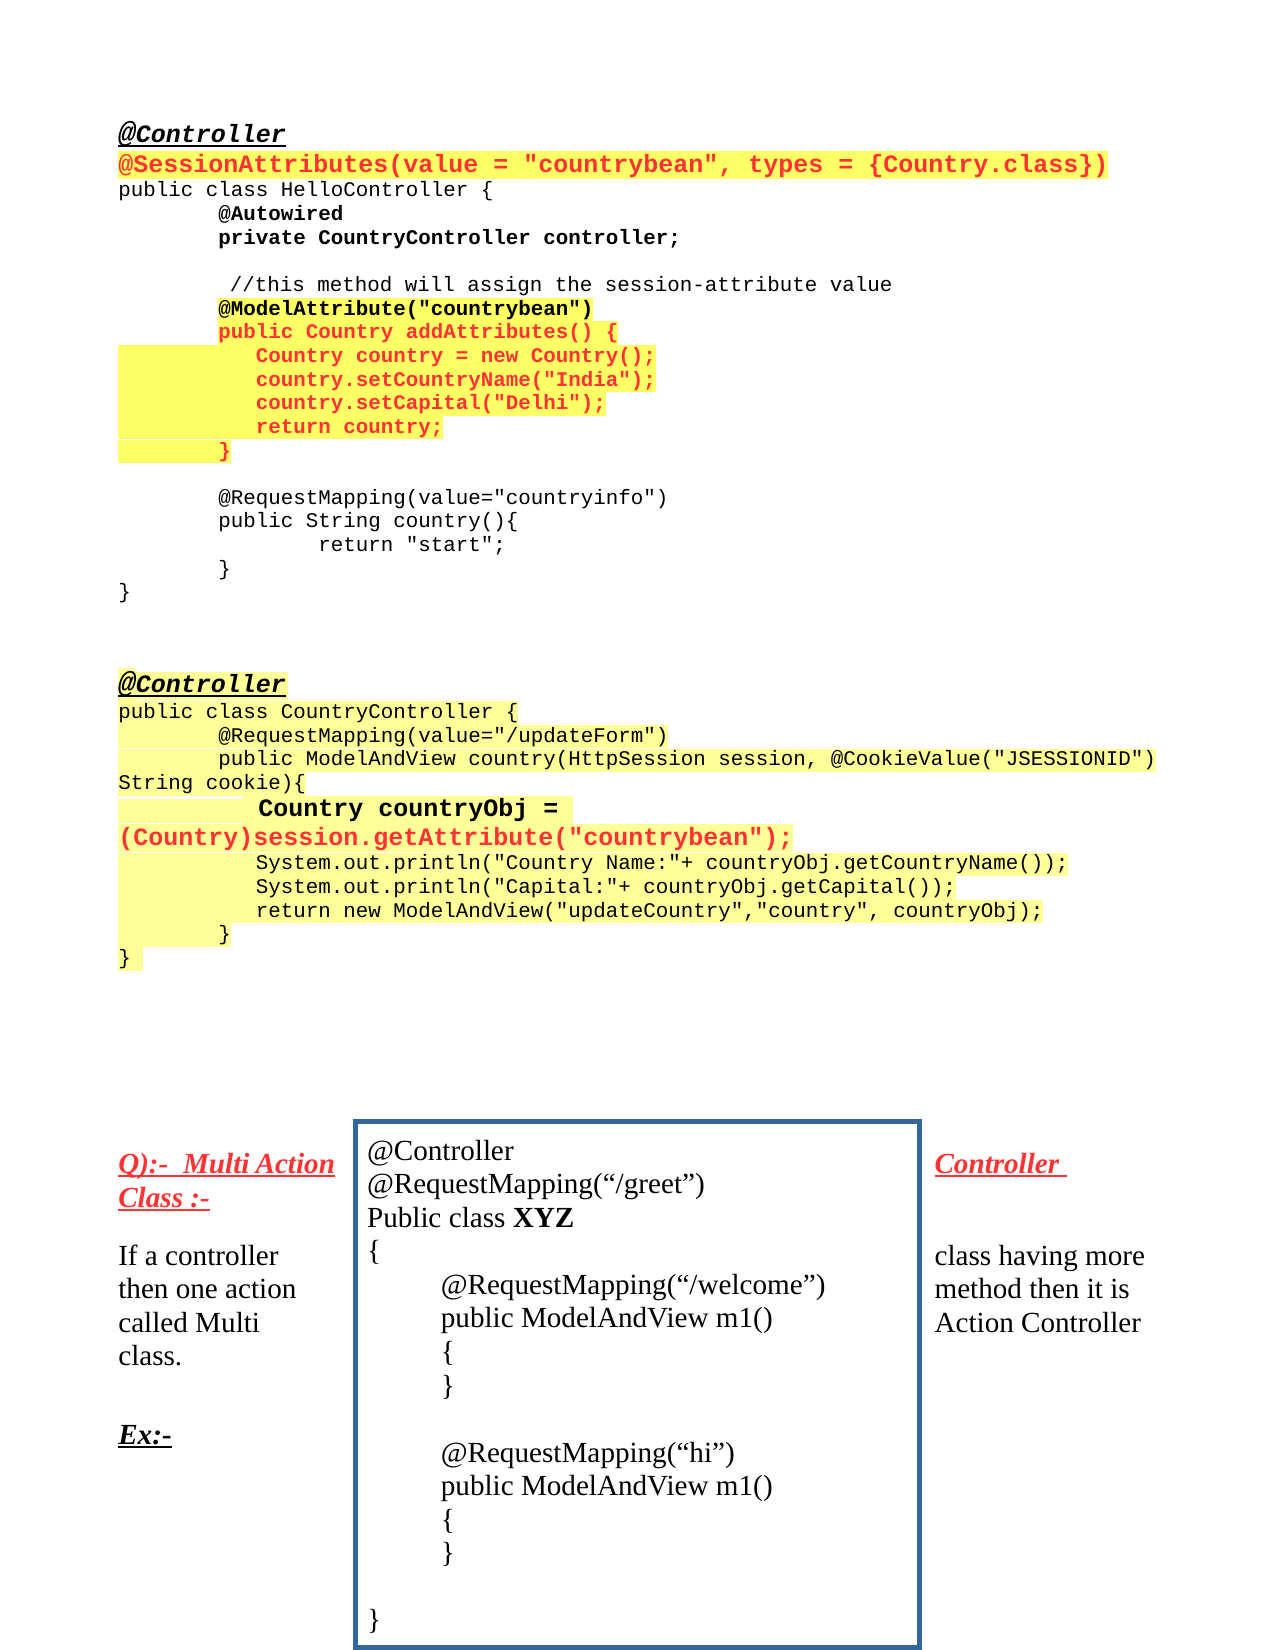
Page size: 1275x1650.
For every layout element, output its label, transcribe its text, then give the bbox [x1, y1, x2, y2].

text Country country = new Country(); [118, 345, 1157, 369]
text Country countryObj = (Country)session.getAttribute("countrybean"); [118, 796, 1157, 852]
text If a controller class having more then one action method then it is called Multi Action Controller class. [922, 1238, 1157, 1372]
text Ex:- [118, 1417, 353, 1451]
text @SessionAttributes(value = "countrybean", types = {Country.class}) [118, 151, 1157, 179]
text @Autowired [118, 203, 1157, 227]
text public ModelAndView country(HttpSession session, @CookieValue("JSESSIONID") String cookie){ [118, 748, 1157, 796]
text public String country(){ [118, 511, 1157, 534]
text Q):- Multi Action Controller Class :- [118, 1146, 353, 1213]
text } [118, 947, 1157, 971]
text //this method will assign the session-attribute value [118, 274, 1157, 298]
text @Controller [118, 668, 1157, 701]
text { [367, 1233, 908, 1267]
text @Controller [118, 118, 1157, 151]
text return new ModelAndView("updateCountry","country", countryObj); [118, 900, 1157, 923]
text @RequestMapping(“/greet”) [367, 1166, 908, 1200]
text } [118, 439, 1157, 463]
text @RequestMapping(value="/updateForm") [118, 725, 1157, 748]
text public Country addAttributes() { [118, 321, 1157, 345]
text System.out.println("Capital:"+ countryObj.getCapital()); [118, 876, 1157, 900]
text private CountryController controller; [118, 227, 1157, 250]
text Q):- Multi Action Controller Class :- [922, 1146, 1157, 1213]
text System.out.println("Country Name:"+ countryObj.getCountryName()); [118, 852, 1157, 876]
text country.setCapital("Delhi"); [118, 392, 1157, 416]
text public ModelAndView m1() [367, 1301, 908, 1334]
text [922, 1417, 1157, 1451]
text @RequestMapping(“hi”) [367, 1435, 908, 1468]
text @RequestMapping(value="countryinfo") [118, 487, 1157, 511]
text { [367, 1502, 908, 1535]
text country.setCountryName("India"); [118, 369, 1157, 392]
text return "start"; [118, 534, 1157, 558]
text } [367, 1368, 908, 1401]
text Public class XYZ [367, 1200, 908, 1233]
text { [367, 1334, 908, 1368]
text } [367, 1535, 908, 1569]
text public class CountryController { [118, 701, 1157, 725]
text @Controller [367, 1133, 908, 1166]
text } [118, 558, 1157, 581]
text } [367, 1602, 908, 1636]
text public class HelloController { [118, 179, 1157, 203]
text public ModelAndView m1() [367, 1468, 908, 1502]
text return country; [118, 416, 1157, 439]
text } [118, 923, 1157, 947]
text } [118, 581, 1157, 605]
text @ModelAttribute("countrybean") [118, 298, 1157, 321]
text @RequestMapping(“/welcome”) [367, 1267, 908, 1301]
text If a controller class having more then one action method then it is called Multi Action Controller class. [118, 1238, 353, 1372]
